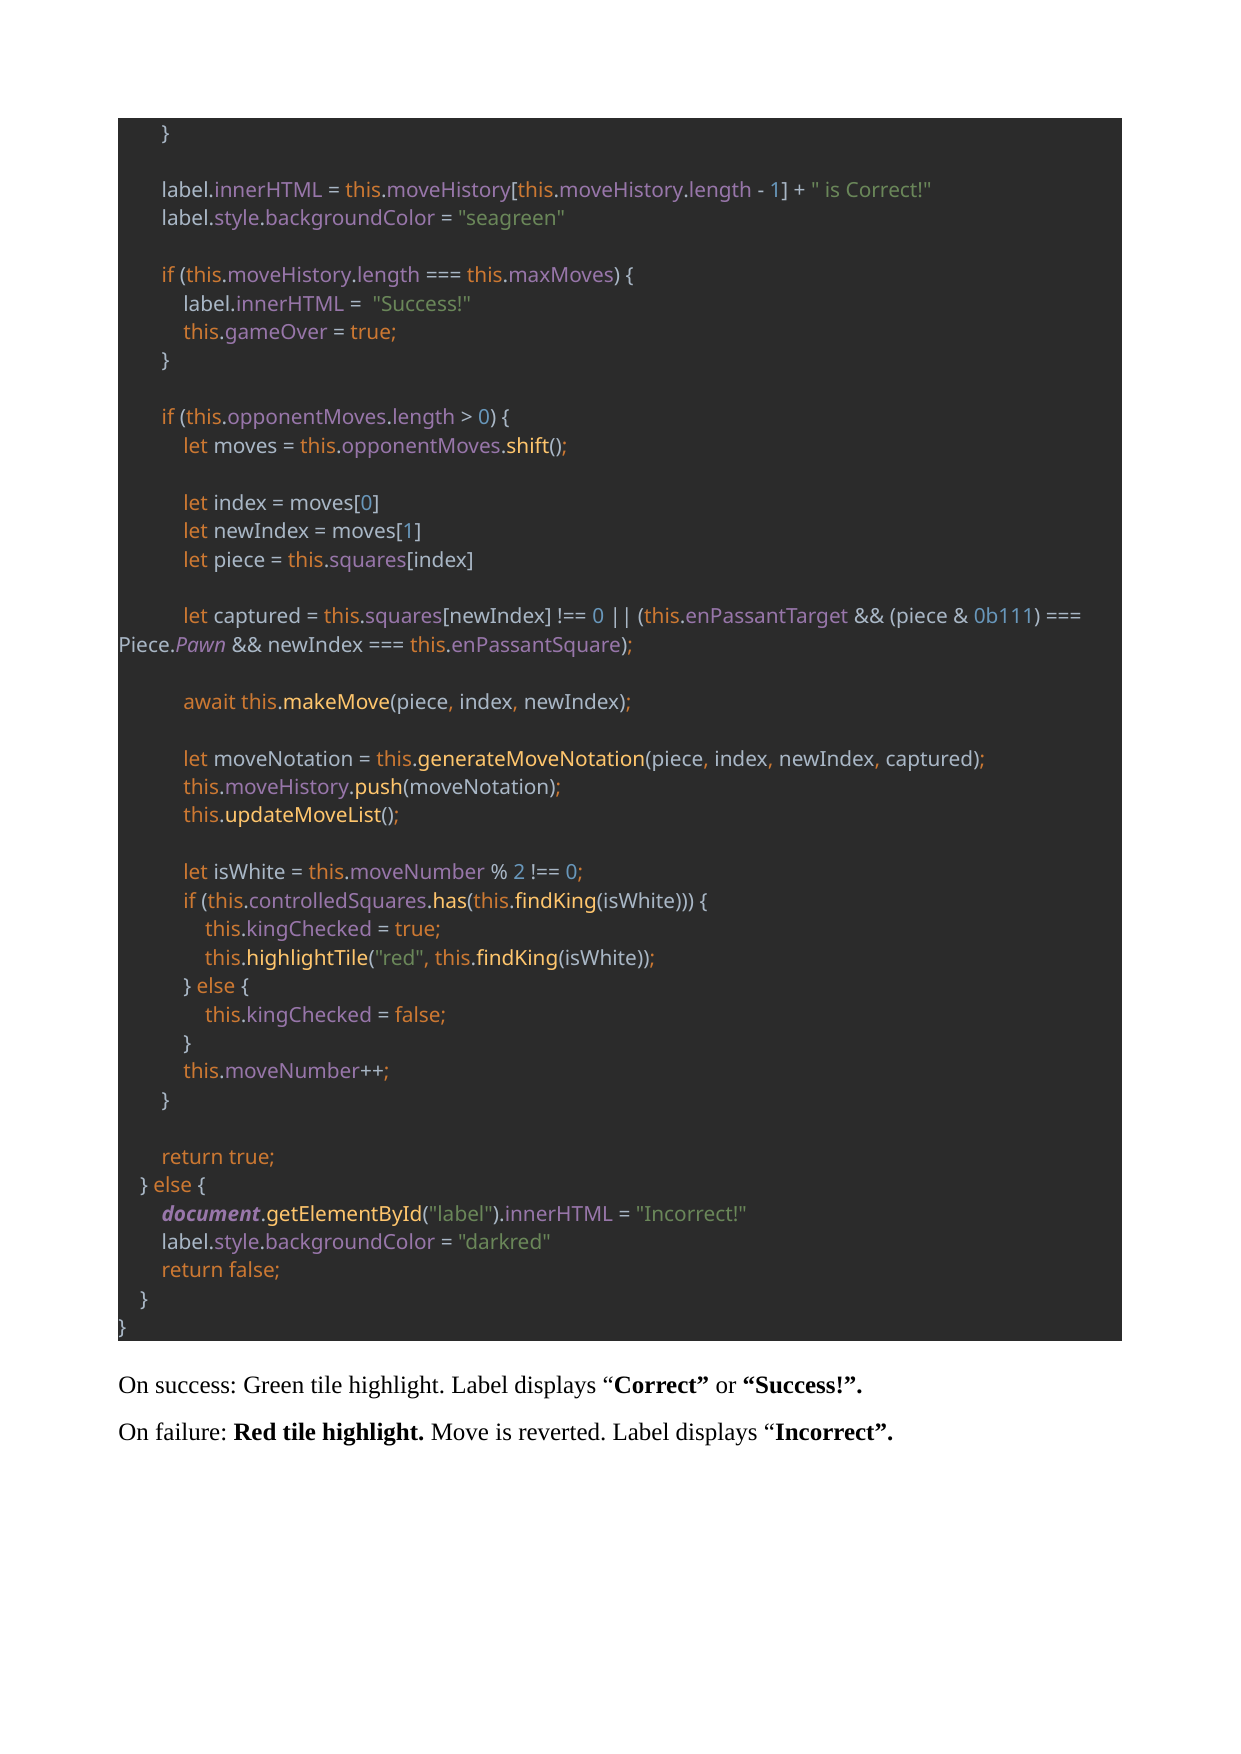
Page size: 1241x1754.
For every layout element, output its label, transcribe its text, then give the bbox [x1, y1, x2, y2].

text On failure: Red tile highlight. Move is reverted. Label displays “Incorrect”. [118, 1417, 1122, 1446]
text } label.innerHTML = this.moveHistory[this.moveHistory.length - 1] + " is Correct!" label.style.backgroundColor = "seagreen" if (this.moveHistory.length === this.maxMoves) { label.innerHTML = "Success!" this.gameOver = true; } if (this.opponentMoves.length > 0) { let moves = this.opponentMoves.shift(); let index = moves[0] let newIndex = moves[1] let piece = this.squares[index] let captured = this.squares[newIndex] !== 0 || (this.enPassantTarget && (piece & 0b111) === Piece.Pawn && newIndex === this.enPassantSquare); await this.makeMove(piece, index, newIndex); let moveNotation = this.generateMoveNotation(piece, index, newIndex, captured); this.moveHistory.push(moveNotation); this.updateMoveList(); let isWhite = this.moveNumber % 2 !== 0; if (this.controlledSquares.has(this.findKing(isWhite))) { this.kingChecked = true; this.highlightTile("red", this.findKing(isWhite)); } else { this.kingChecked = false; } this.moveNumber++; } return true; } else { document.getElementById("label").innerHTML = "Incorrect!" label.style.backgroundColor = "darkred" return false; } } [118, 118, 1122, 1341]
text On success: Green tile highlight. Label displays “Correct” or “Success!”. [118, 1370, 1122, 1398]
